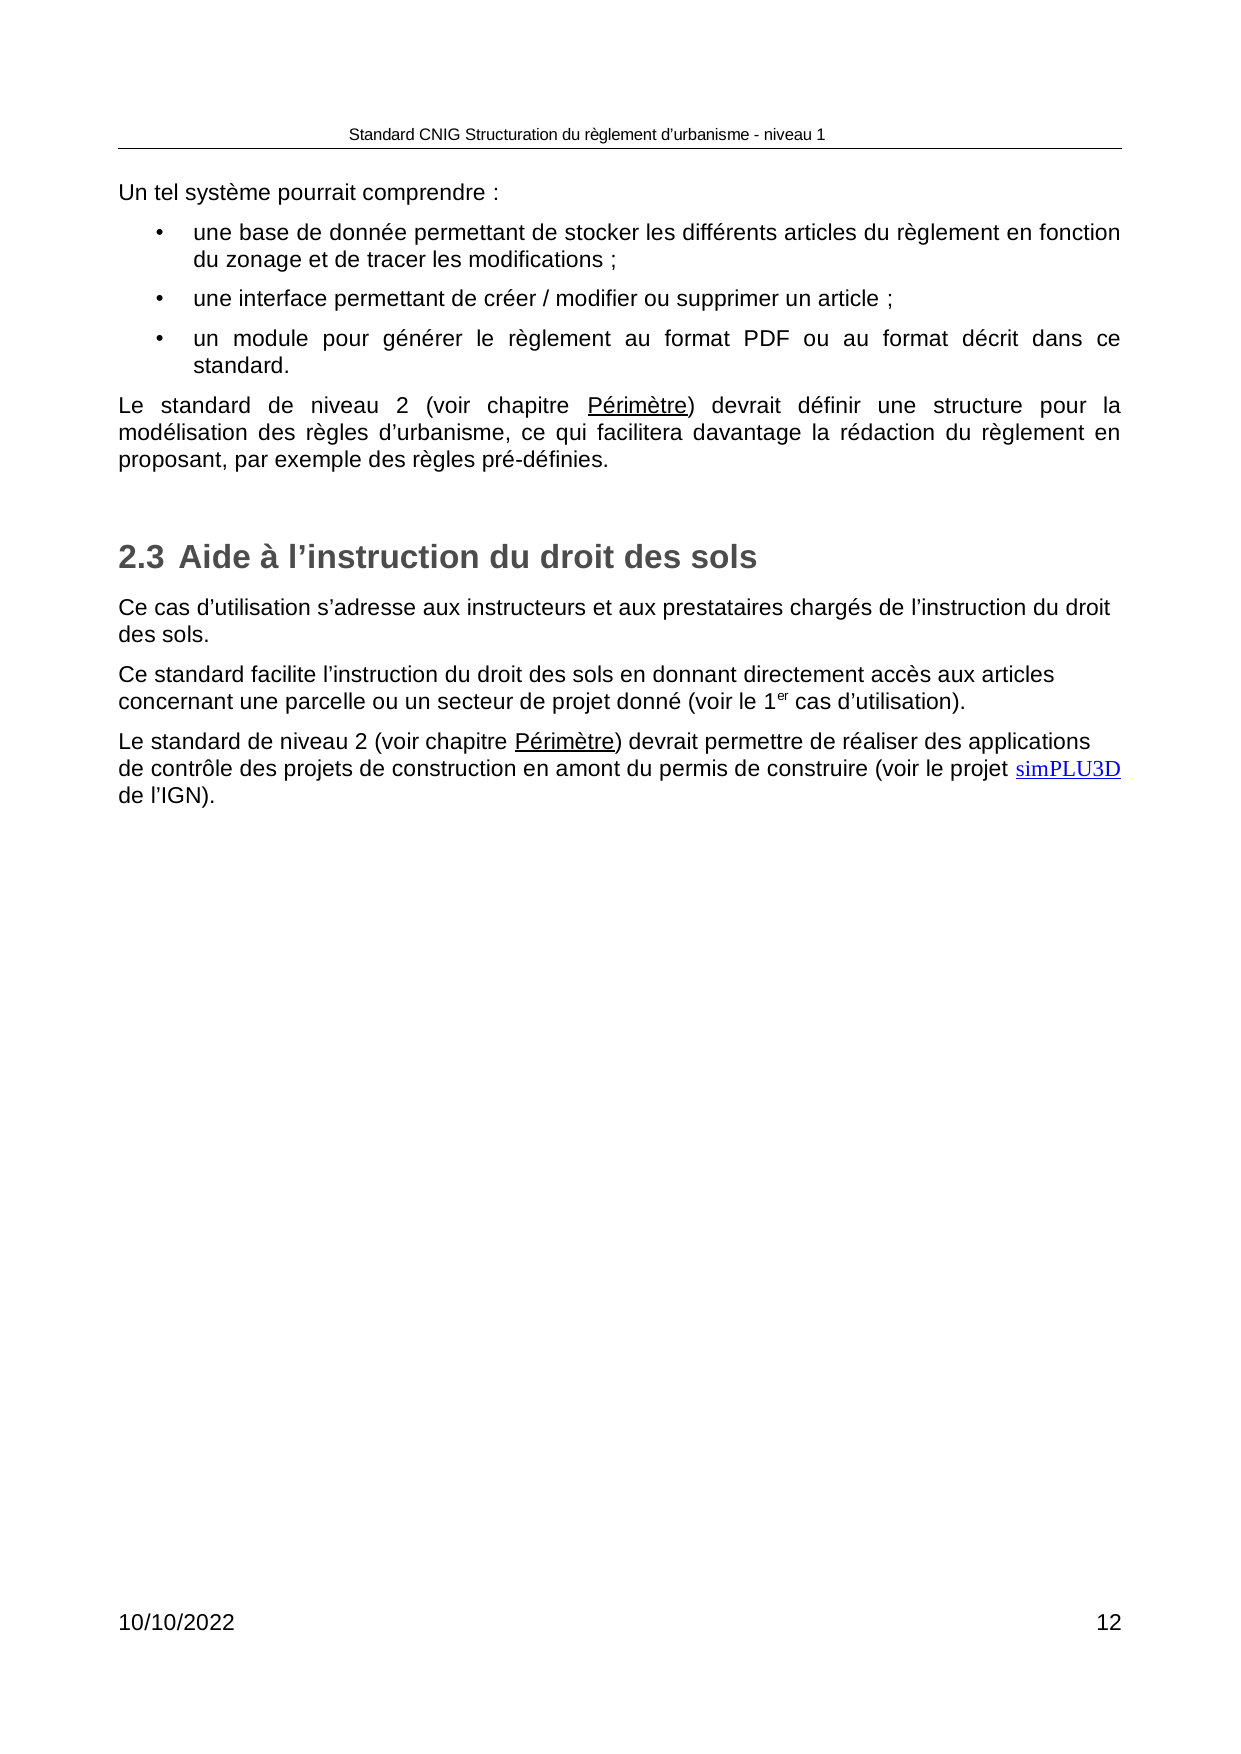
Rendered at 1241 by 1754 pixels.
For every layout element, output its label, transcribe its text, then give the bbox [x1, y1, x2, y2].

list un module pour générer le règlement au format PDF ou au format décrit dans ce standard. [156, 324, 1122, 378]
text Un tel système pourrait comprendre : [118, 178, 1122, 206]
text Le standard de niveau 2 (voir chapitre Périmètre) devrait définir une structure pour la modélisation des règles d’urbanisme, ce qui facilitera davantage la rédaction du règlement en proposant, par exemple des règles pré-définies. [118, 391, 1122, 472]
text Ce cas d’utilisation s’adresse aux instructeurs et aux prestataires chargés de l’instruction du droit des sols. [118, 594, 1122, 648]
subtitle Aide à l’instruction du droit des sols [118, 537, 1122, 575]
list une base de donnée permettant de stocker les différents articles du règlement en fonction du zonage et de tracer les modifications ; [156, 218, 1122, 272]
text Ce standard facilite l’instruction du droit des sols en donnant directement accès aux articles concernant une parcelle ou un secteur de projet donné (voir le 1er cas d’utilisation). [118, 660, 1122, 714]
text Le standard de niveau 2 (voir chapitre Périmètre) devrait permettre de réaliser des applications de contrôle des projets de construction en amont du permis de construire (voir le projet simPLU3D de l’IGN). [118, 727, 1122, 808]
list une interface permettant de créer / modifier ou supprimer un article ; [156, 285, 1122, 312]
